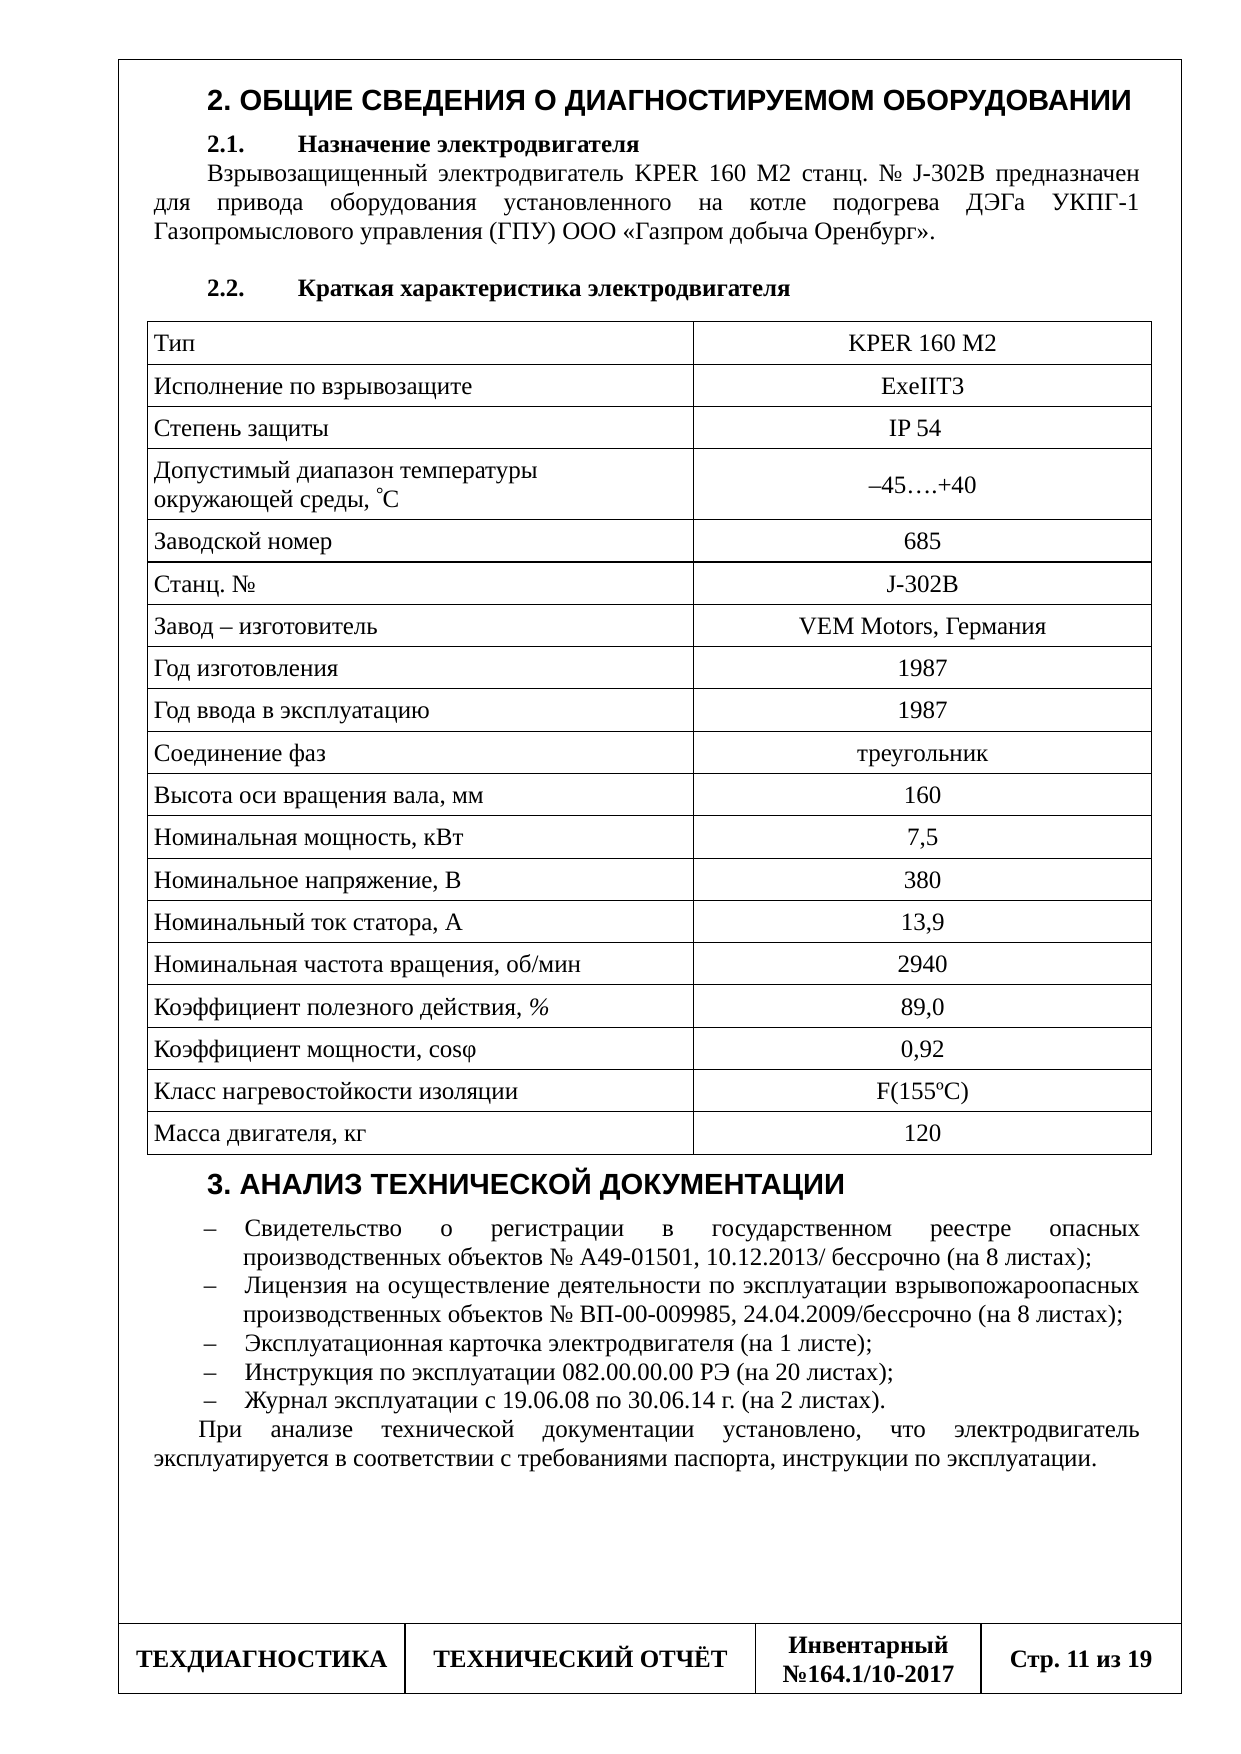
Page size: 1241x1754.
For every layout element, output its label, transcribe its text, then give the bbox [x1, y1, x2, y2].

table_cell [J-302B] [694, 563, 1151, 604]
text При анализе технической документации установлено, что электродвигатель эксплуатируется в соответствии с требованиями паспорта, инструкции по эксплуатации. [153, 1414, 1140, 1472]
list Инструкция по эксплуатации [082.00.00.00 РЭ (на 20 листах)]; [204, 1357, 1140, 1386]
table_cell Номинальное напряжение, В [148, 859, 693, 900]
text 2.2. Краткая характеристика электродвигателя [148, 273, 1137, 302]
table_cell [–45….+40] [694, 449, 1151, 519]
table_header Тип [148, 322, 693, 363]
text 2.1. Назначение электродвигателя [148, 129, 1137, 158]
table_cell Станц. № [148, 563, 693, 604]
table_cell Степень защиты [148, 407, 693, 448]
table_cell [1987] [694, 647, 1151, 688]
list Свидетельство о регистрации в государственном реестре опасных производственных объектов [№ А49-01501, 10.12.2013/ бессрочно (на 8 листах)]; [204, 1213, 1140, 1271]
table_cell Масса двигателя, кг [148, 1112, 693, 1153]
table_cell [7,5] [694, 816, 1151, 857]
table_cell Исполнение по взрывозащите [148, 365, 693, 406]
text Взрывозащищенный электродвигатель [KPER 160 M2] станц. № [J-302B] предназначен для [привода оборудования] установленного [на котле подогрева ДЭГа УКПГ-1 Газопромыслового управления (ГПУ)] [ООО «Газпром добыча Оренбург»]. [154, 158, 1140, 244]
subtitle 3. Анализ технической документации [148, 1167, 1152, 1201]
table_cell [685] [694, 520, 1151, 561]
table_cell [F(155ºC)] [694, 1070, 1151, 1111]
table_cell [160] [694, 774, 1151, 815]
list Лицензия на осуществление деятельности по эксплуатации взрывопожароопасных производственных объектов [№ ВП-00-009985, 24.04.2009/бессрочно (на 8 листах)]; [204, 1271, 1140, 1328]
table_cell [2940] [694, 943, 1151, 984]
list Журнал эксплуатации [с 19.06.08 по 30.06.14 г. (на 2 листах)]. [204, 1386, 1140, 1414]
table_cell Допустимый диапазон температуры окружающей среды, С [148, 449, 693, 519]
table_cell [0,92] [694, 1028, 1151, 1069]
list [Эксплуатационная карточка электродвигателя (на 1 листе)]; [204, 1328, 1140, 1357]
table_cell [380] [694, 859, 1151, 900]
table_cell Номинальная мощность, кВт [148, 816, 693, 857]
table_cell Высота оси вращения вала, мм [148, 774, 693, 815]
table_cell Коэффициент мощности, cosφ [148, 1028, 693, 1069]
table_cell Год изготовления [148, 647, 693, 688]
table_cell Коэффициент полезного действия, % [148, 985, 693, 1027]
table_cell Заводской номер [148, 520, 693, 561]
table_cell Номинальный ток статора, А [148, 901, 693, 942]
table_cell Год ввода в эксплуатацию [148, 689, 693, 731]
table_cell Номинальная частота вращения, об/мин [148, 943, 693, 984]
table_header [KPER 160 M2] [694, 322, 1151, 363]
table_cell [VEM Motors, Германия] [694, 605, 1151, 646]
table_cell [треугольник] [694, 732, 1151, 773]
table_cell Завод – изготовитель [148, 605, 693, 646]
table_cell [ExeIIT3] [694, 365, 1151, 406]
table_cell [89,0] [694, 985, 1151, 1027]
subtitle 2. общие сведения о диагностируемом оборудовании [148, 83, 1137, 117]
table_cell [13,9] [694, 901, 1151, 942]
table_cell [IP 54] [694, 407, 1151, 448]
table_cell [120] [694, 1112, 1151, 1153]
table_cell Соединение фаз [148, 732, 693, 773]
table_cell Класс нагревостойкости изоляции [148, 1070, 693, 1111]
table_cell [1987] [694, 689, 1151, 731]
